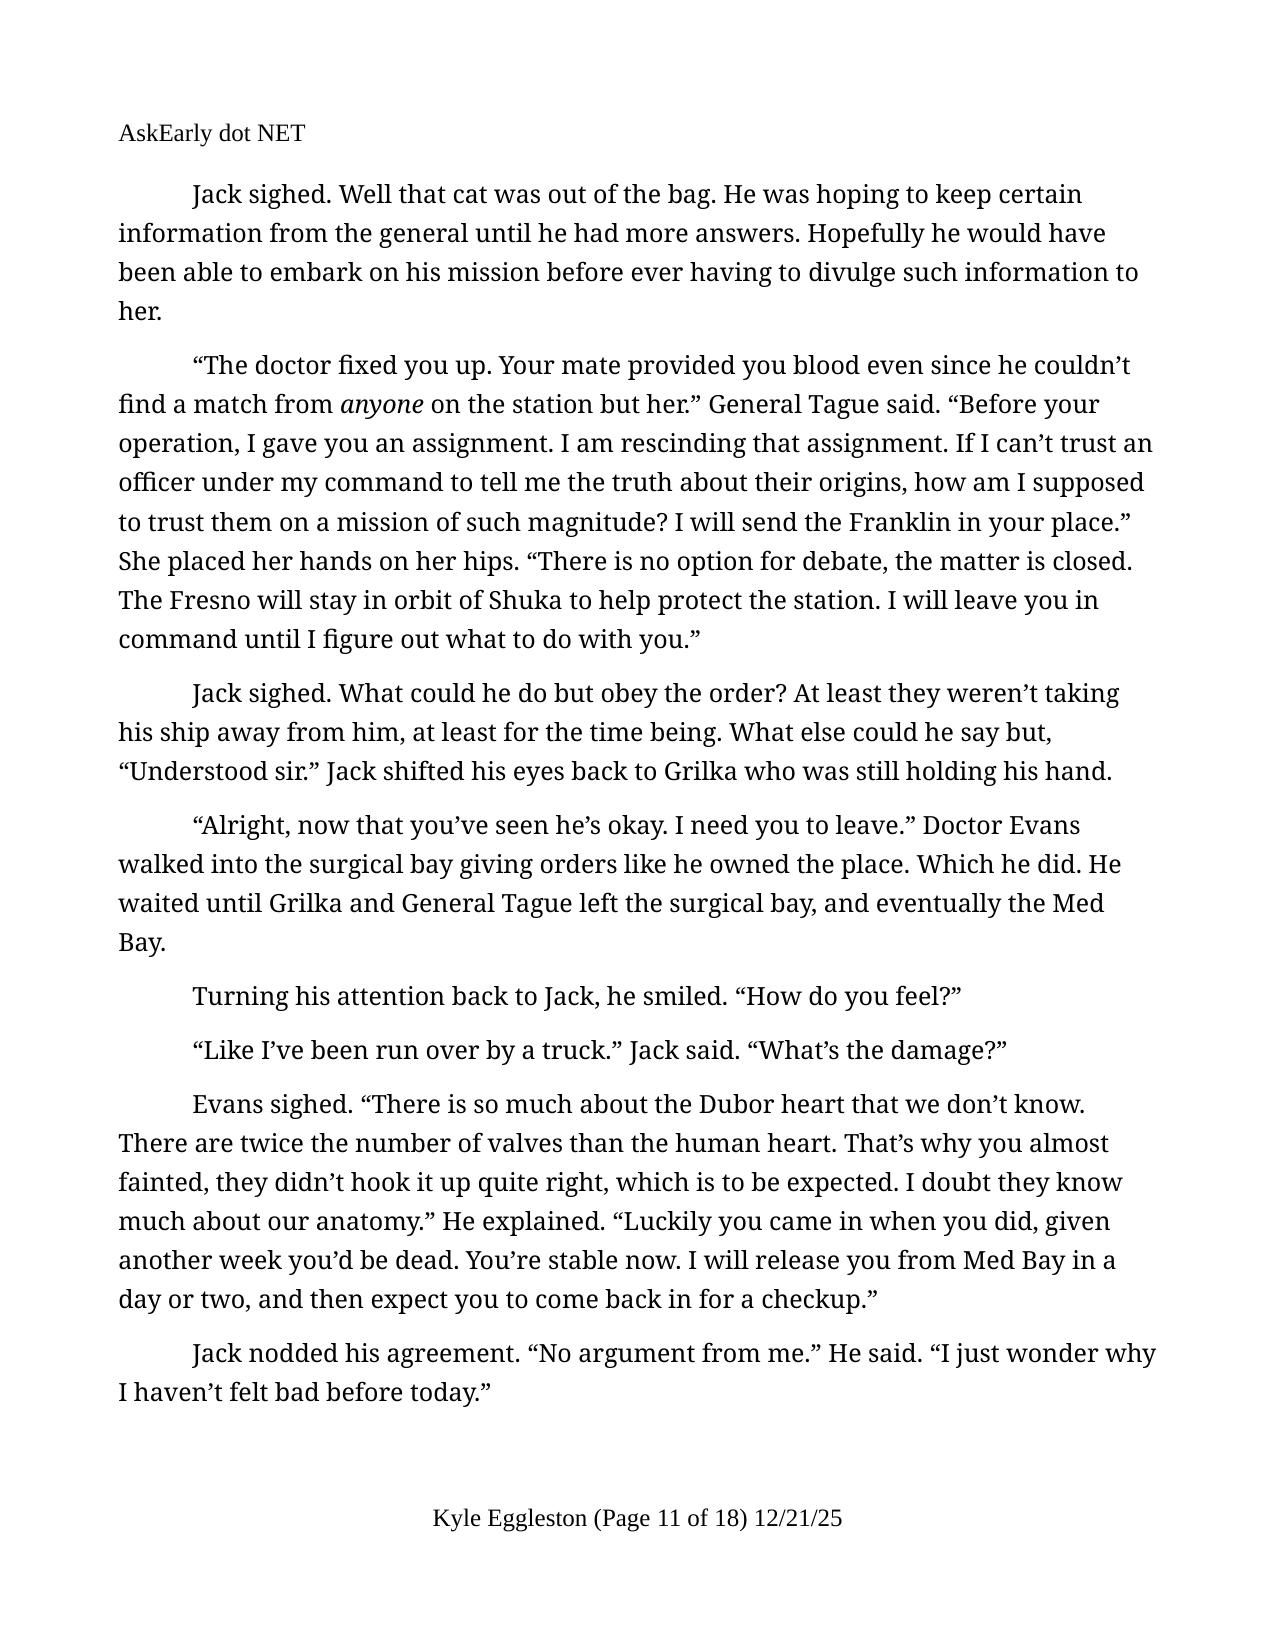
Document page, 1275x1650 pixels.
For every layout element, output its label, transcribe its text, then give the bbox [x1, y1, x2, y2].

text “The doctor fixed you up. Your mate provided you blood even since he couldn’t find a match from anyone on the station but her.” General Tague said. “Before your operation, I gave you an assignment. I am rescinding that assignment. If I can’t trust an officer under my command to tell me the truth about their origins, how am I supposed to trust them on a mission of such magnitude? I will send the Franklin in your place.” She placed her hands on her hips. “There is no option for debate, the matter is closed. The Fresno will stay in orbit of Shuka to help protect the station. I will leave you in command until I figure out what to do with you.” [118, 348, 1157, 656]
text “Like I’ve been run over by a truck.” Jack said. “What’s the damage?” [118, 1033, 1157, 1067]
text Evans sighed. “There is so much about the Dubor heart that we don’t know. There are twice the number of valves than the human heart. That’s why you almost fainted, they didn’t hook it up quite right, which is to be expected. I doubt they know much about our anatomy.” He explained. “Luckily you came in when you did, given another week you’d be dead. You’re stable now. I will release you from Med Bay in a day or two, and then expect you to come back in for a checkup.” [118, 1086, 1157, 1316]
text Jack sighed. What could he do but obey the order? At least they weren’t taking his ship away from him, at least for the time being. What else could he say but, “Understood sir.” Jack shifted his eyes back to Grilka who was still holding his hand. [118, 676, 1157, 788]
text Jack sighed. Well that cat was out of the bag. He was hoping to keep certain information from the general until he had more answers. Hopefully he would have been able to embark on his mission before ever having to divulge such information to her. [118, 176, 1157, 328]
text Jack nodded his agreement. “No argument from me.” He said. “I just wonder why I haven’t felt bad before today.” [118, 1336, 1157, 1409]
text “Alright, now that you’ve seen he’s okay. I need you to leave.” Doctor Evans walked into the surgical bay giving orders like he owned the place. Which he did. He waited until Grilka and General Tague left the surgical bay, and eventually the Med Bay. [118, 808, 1157, 959]
text Turning his attention back to Jack, he smiled. “How do you feel?” [118, 979, 1157, 1013]
